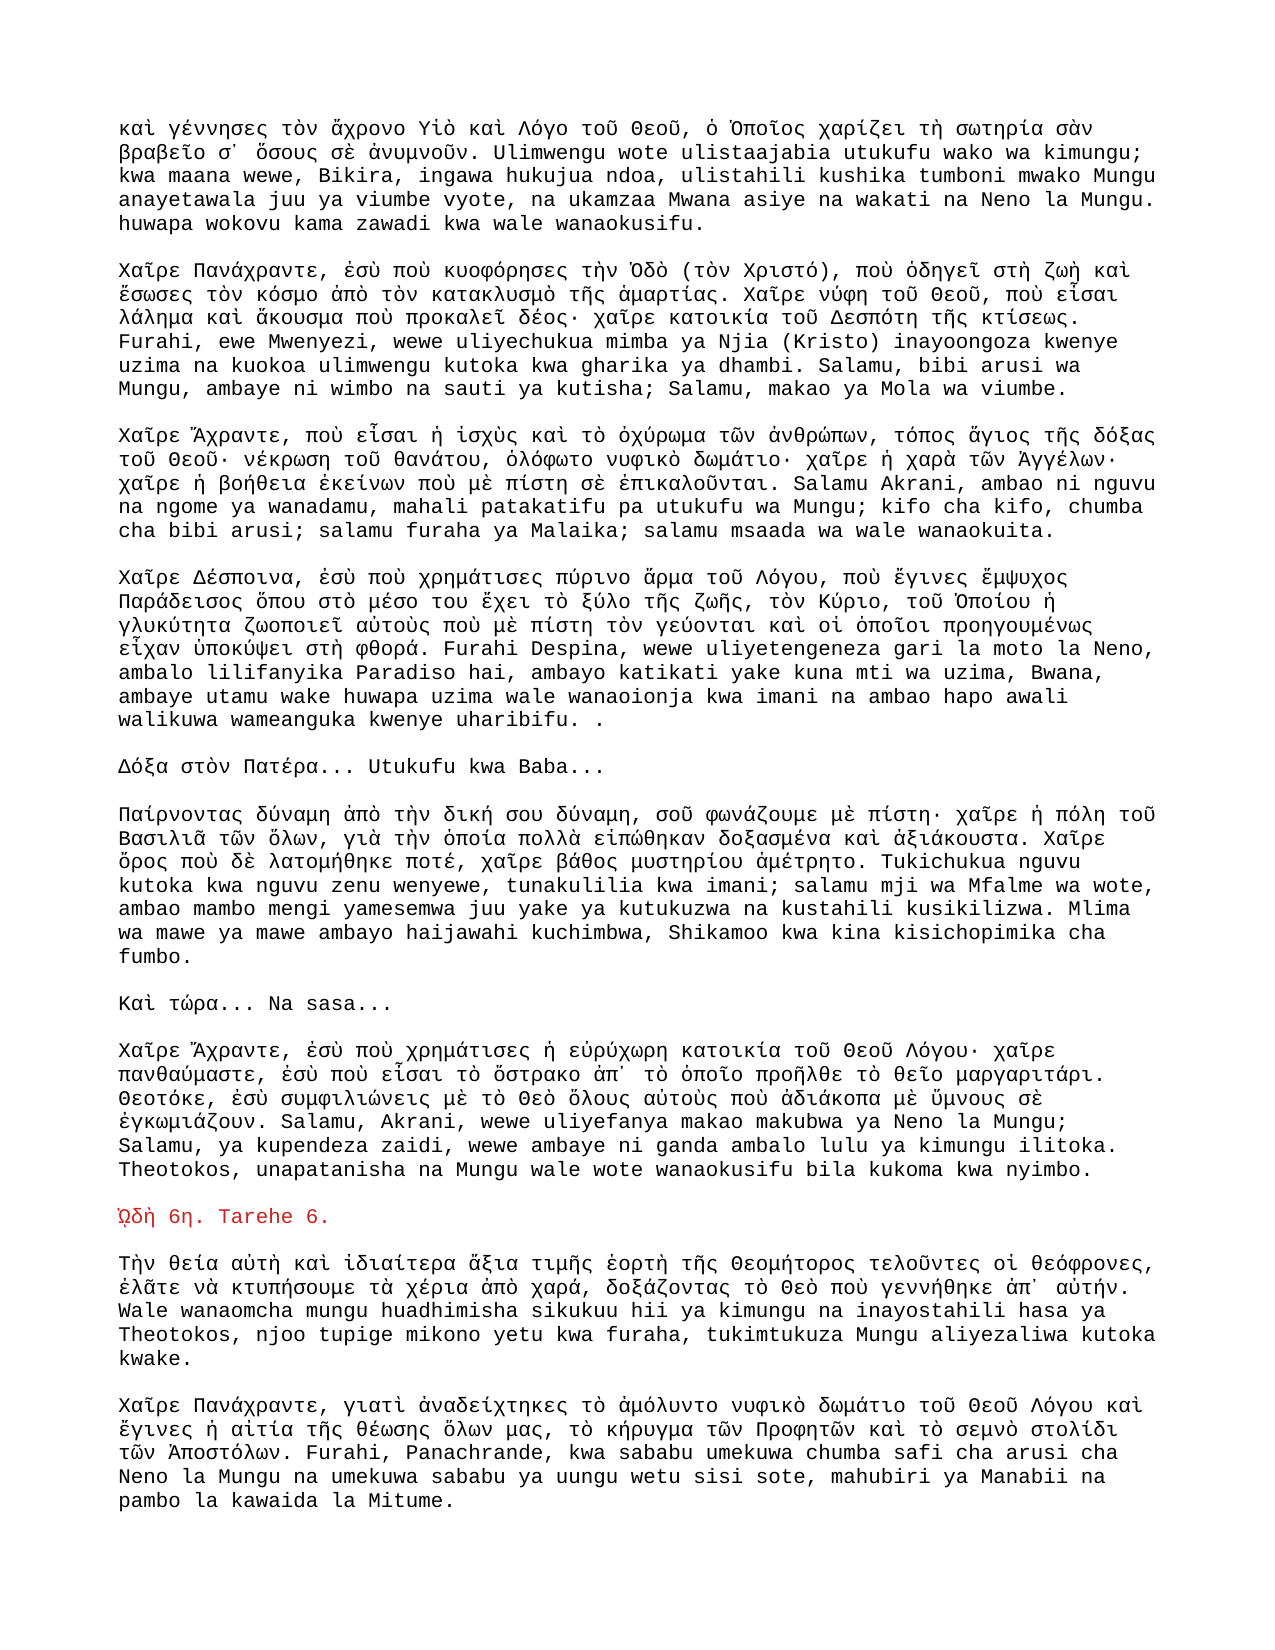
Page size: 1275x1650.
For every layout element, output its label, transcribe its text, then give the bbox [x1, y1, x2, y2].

text Χαῖρε Ἄχραντε, ἐσὺ ποὺ χρημάτισες ἡ εὐρύχωρη κατοικία τοῦ Θεοῦ Λόγου· χαῖρε πανθαύμαστε, ἐσὺ ποὺ εἶσαι τὸ ὄστρακο ἀπ᾿ τὸ ὁποῖο προῆλθε τὸ θεῖο μαργαριτάρι. Θεοτόκε, ἐσὺ συμφιλιώνεις μὲ τὸ Θεὸ ὅλους αὐτοὺς ποὺ ἀδιάκοπα μὲ ὕμνους σὲ ἐγκωμιάζουν. Salamu, Akrani, wewe uliyefanya makao makubwa ya Neno la Mungu; Salamu, ya kupendeza zaidi, wewe ambaye ni ganda ambalo lulu ya kimungu ilitoka. Theotokos, unapatanisha na Mungu wale wote wanaokusifu bila kukoma kwa nyimbo. [118, 1040, 1157, 1182]
text καὶ γέννησες τὸν ἄχρονο Υἱὸ καὶ Λόγο τοῦ Θεοῦ, ὁ Ὁποῖος χαρίζει τὴ σωτηρία σὰν βραβεῖο σ᾿ ὅσους σὲ ἀνυμνοῦν. Ulimwengu wote ulistaajabia utukufu wako wa kimungu; kwa maana wewe, Bikira, ingawa hukujua ndoa, ulistahili kushika tumboni mwako Mungu anayetawala juu ya viumbe vyote, na ukamzaa Mwana asiye na wakati na Neno la Mungu. huwapa wokovu kama zawadi kwa wale wanaokusifu. [118, 118, 1157, 236]
text Χαῖρε Πανάχραντε, ἐσὺ ποὺ κυοφόρησες τὴν Ὁδὸ (τὸν Χριστό), ποὺ ὁδηγεῖ στὴ ζωὴ καὶ ἔσωσες τὸν κόσμο ἀπὸ τὸν κατακλυσμὸ τῆς ἁμαρτίας. Χαῖρε νύφη τοῦ Θεοῦ, ποὺ εἶσαι λάλημα καὶ ἄκουσμα ποὺ προκαλεῖ δέος· χαῖρε κατοικία τοῦ Δεσπότη τῆς κτίσεως. Furahi, ewe Mwenyezi, wewe uliyechukua mimba ya Njia (Kristo) inayoongoza kwenye uzima na kuokoa ulimwengu kutoka kwa gharika ya dhambi. Salamu, bibi arusi wa Mungu, ambaye ni wimbo na sauti ya kutisha; Salamu, makao ya Mola wa viumbe. [118, 260, 1157, 402]
text Παίρνοντας δύναμη ἀπὸ τὴν δική σου δύναμη, σοῦ φωνάζουμε μὲ πίστη· χαῖρε ἡ πόλη τοῦ Βασιλιᾶ τῶν ὅλων, γιὰ τὴν ὁποία πολλὰ εἰπώθηκαν δοξασμένα καὶ ἀξιάκουστα. Χαῖρε ὄρος ποὺ δὲ λατομήθηκε ποτέ, χαῖρε βάθος μυστηρίου ἀμέτρητο. Tukichukua nguvu kutoka kwa nguvu zenu wenyewe, tunakulilia kwa imani; salamu mji wa Mfalme wa wote, ambao mambo mengi yamesemwa juu yake ya kutukuzwa na kustahili kusikilizwa. Mlima wa mawe ya mawe ambayo haijawahi kuchimbwa, Shikamoo kwa kina kisichopimika cha fumbo. [118, 804, 1157, 969]
text ᾨδὴ 6η. Tarehe 6. [118, 1206, 1157, 1229]
text Χαῖρε Δέσποινα, ἐσὺ ποὺ χρημάτισες πύρινο ἅρμα τοῦ Λόγου, ποὺ ἔγινες ἔμψυχος Παράδεισος ὅπου στὸ μέσο του ἔχει τὸ ξύλο τῆς ζωῆς, τὸν Κύριο, τοῦ Ὁποίου ἡ γλυκύτητα ζωοποιεῖ αὐτοὺς ποὺ μὲ πίστη τὸν γεύονται καὶ οἱ ὁποῖοι προηγουμένως εἶχαν ὑποκύψει στὴ φθορά. Furahi Despina, wewe uliyetengeneza gari la moto la Neno, ambalo lilifanyika Paradiso hai, ambayo katikati yake kuna mti wa uzima, Bwana, ambaye utamu wake huwapa uzima wale wanaoionja kwa imani na ambao hapo awali walikuwa wameanguka kwenye uharibifu. . [118, 567, 1157, 733]
text Χαῖρε Πανάχραντε, γιατὶ ἀναδείχτηκες τὸ ἀμόλυντο νυφικὸ δωμάτιο τοῦ Θεοῦ Λόγου καὶ ἔγινες ἡ αἰτία τῆς θέωσης ὅλων μας, τὸ κήρυγμα τῶν Προφητῶν καὶ τὸ σεμνὸ στολίδι τῶν Ἀποστόλων. Furahi, Panachrande, kwa sababu umekuwa chumba safi cha arusi cha Neno la Mungu na umekuwa sababu ya uungu wetu sisi sote, mahubiri ya Manabii na pambo la kawaida la Mitume. [118, 1395, 1157, 1513]
text Καὶ τώρα... Na sasa... [118, 993, 1157, 1017]
text Τὴν θεία αὐτὴ καὶ ἰδιαίτερα ἄξια τιμῆς ἑορτὴ τῆς Θεομήτορος τελοῦντες οἱ θεόφρονες, ἐλᾶτε νὰ κτυπήσουμε τὰ χέρια ἀπὸ χαρά, δοξάζοντας τὸ Θεὸ ποὺ γεννήθηκε ἀπ᾿ αὐτήν. Wale wanaomcha mungu huadhimisha sikukuu hii ya kimungu na inayostahili hasa ya Theotokos, njoo tupige mikono yetu kwa furaha, tukimtukuza Mungu aliyezaliwa kutoka kwake. [118, 1253, 1157, 1371]
text Δόξα στὸν Πατέρα... Utukufu kwa Baba... [118, 757, 1157, 780]
text Χαῖρε Ἄχραντε, ποὺ εἶσαι ἡ ἰσχὺς καὶ τὸ ὀχύρωμα τῶν ἀνθρώπων, τόπος ἅγιος τῆς δόξας τοῦ Θεοῦ· νέκρωση τοῦ θανάτου, ὁλόφωτο νυφικὸ δωμάτιο· χαῖρε ἡ χαρὰ τῶν Ἀγγέλων· χαῖρε ἡ βοήθεια ἐκείνων ποὺ μὲ πίστη σὲ ἐπικαλοῦνται. Salamu Akrani, ambao ni nguvu na ngome ya wanadamu, mahali patakatifu pa utukufu wa Mungu; kifo cha kifo, chumba cha bibi arusi; salamu furaha ya Malaika; salamu msaada wa wale wanaokuita. [118, 426, 1157, 544]
